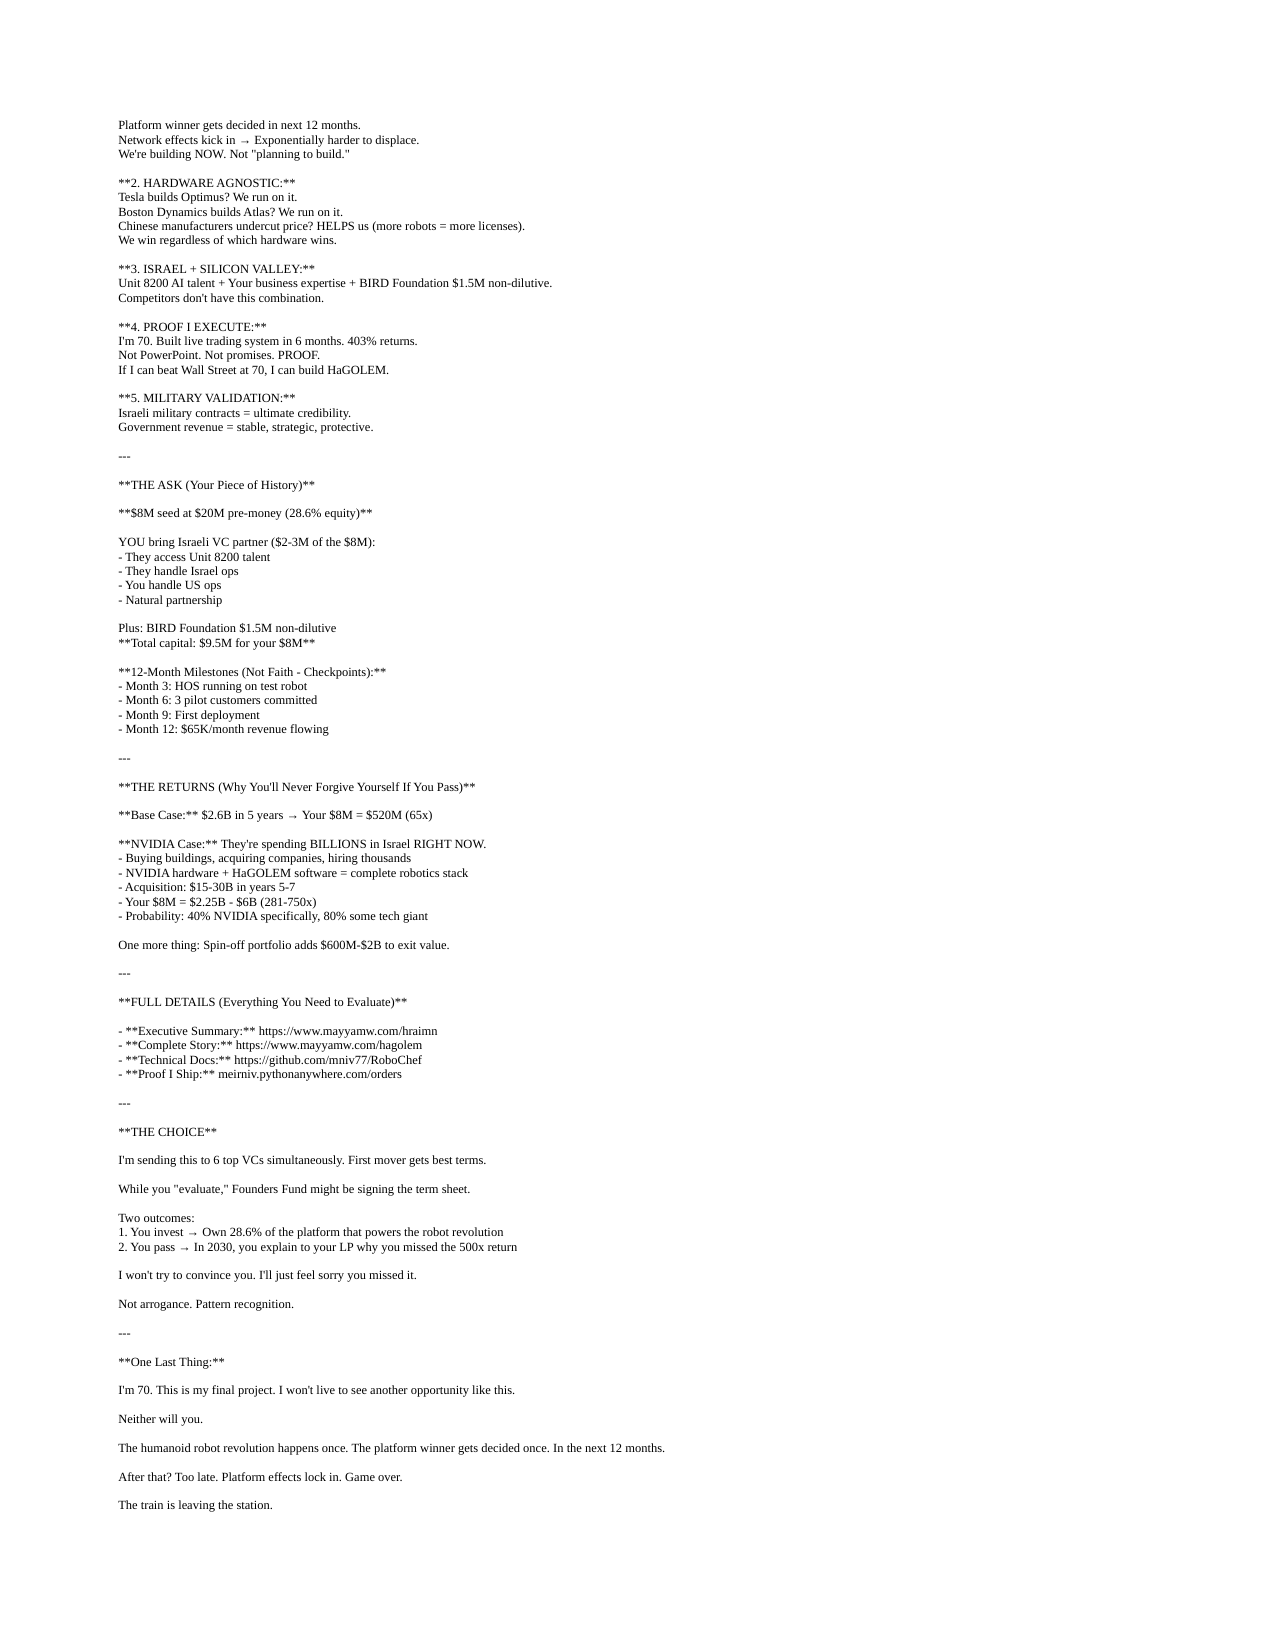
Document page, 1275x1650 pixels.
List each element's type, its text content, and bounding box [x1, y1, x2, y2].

text After that? Too late. Platform effects lock in. Game over. [118, 1469, 1157, 1484]
text - Buying buildings, acquiring companies, hiring thousands [118, 851, 1157, 866]
text 2. You pass → In 2030, you explain to your LP why you missed the 500x return [118, 1239, 1157, 1254]
text We win regardless of which hardware wins. [118, 233, 1157, 247]
text Neither will you. [118, 1412, 1157, 1426]
text 1. You invest → Own 28.6% of the platform that powers the robot revolution [118, 1225, 1157, 1239]
text Network effects kick in → Exponentially harder to displace. [118, 132, 1157, 147]
text - Probability: 40% NVIDIA specifically, 80% some tech giant [118, 909, 1157, 923]
text I won't try to convince you. I'll just feel sorry you missed it. [118, 1268, 1157, 1282]
text - Your $8M = $2.25B - $6B (281-750x) [118, 894, 1157, 909]
text Not arrogance. Pattern recognition. [118, 1297, 1157, 1311]
text **5. MILITARY VALIDATION:** [118, 391, 1157, 406]
text **THE CHOICE** [118, 1124, 1157, 1139]
text Israeli military contracts = ultimate credibility. [118, 406, 1157, 420]
text I'm 70. This is my final project. I won't live to see another opportunity like this. [118, 1383, 1157, 1397]
text Boston Dynamics builds Atlas? We run on it. [118, 204, 1157, 219]
text I'm sending this to 6 top VCs simultaneously. First mover gets best terms. [118, 1153, 1157, 1167]
text While you "evaluate," Founders Fund might be signing the term sheet. [118, 1182, 1157, 1196]
text **3. ISRAEL + SILICON VALLEY:** [118, 262, 1157, 276]
text - Month 9: First deployment [118, 707, 1157, 722]
text - You handle US ops [118, 578, 1157, 592]
text - **Complete Story:** https://www.mayyamw.com/hagolem [118, 1038, 1157, 1052]
text YOU bring Israeli VC partner ($2-3M of the $8M): [118, 535, 1157, 549]
text If I can beat Wall Street at 70, I can build HaGOLEM. [118, 362, 1157, 377]
text - Natural partnership [118, 592, 1157, 607]
text Government revenue = stable, strategic, protective. [118, 420, 1157, 434]
text - Month 3: HOS running on test robot [118, 679, 1157, 693]
text **4. PROOF I EXECUTE:** [118, 319, 1157, 334]
text **Base Case:** $2.6B in 5 years → Your $8M = $520M (65x) [118, 808, 1157, 822]
text **12-Month Milestones (Not Faith - Checkpoints):** [118, 664, 1157, 679]
text **THE RETURNS (Why You'll Never Forgive Yourself If You Pass)** [118, 779, 1157, 794]
text **THE ASK (Your Piece of History)** [118, 477, 1157, 492]
text - Month 12: $65K/month revenue flowing [118, 722, 1157, 736]
text **FULL DETAILS (Everything You Need to Evaluate)** [118, 995, 1157, 1009]
text Competitors don't have this combination. [118, 291, 1157, 305]
text **$8M seed at $20M pre-money (28.6% equity)** [118, 506, 1157, 521]
text Tesla builds Optimus? We run on it. [118, 190, 1157, 204]
text - **Executive Summary:** https://www.mayyamw.com/hraimn [118, 1024, 1157, 1038]
text **Total capital: $9.5M for your $8M** [118, 636, 1157, 650]
text Two outcomes: [118, 1211, 1157, 1225]
text --- [118, 449, 1157, 463]
text **2. HARDWARE AGNOSTIC:** [118, 176, 1157, 190]
text One more thing: Spin-off portfolio adds $600M-$2B to exit value. [118, 937, 1157, 952]
text Unit 8200 AI talent + Your business expertise + BIRD Foundation $1.5M non-dilutive. [118, 276, 1157, 291]
text - **Technical Docs:** https://github.com/mniv77/RoboChef [118, 1052, 1157, 1067]
text I'm 70. Built live trading system in 6 months. 403% returns. [118, 334, 1157, 348]
text --- [118, 751, 1157, 765]
text - **Proof I Ship:** meirniv.pythonanywhere.com/orders [118, 1067, 1157, 1081]
text Plus: BIRD Foundation $1.5M non-dilutive [118, 621, 1157, 636]
text We're building NOW. Not "planning to build." [118, 147, 1157, 161]
text - They handle Israel ops [118, 564, 1157, 578]
text The humanoid robot revolution happens once. The platform winner gets decided once. In the next 12 months. [118, 1441, 1157, 1455]
text - They access Unit 8200 talent [118, 549, 1157, 564]
text - NVIDIA hardware + HaGOLEM software = complete robotics stack [118, 866, 1157, 880]
text --- [118, 1326, 1157, 1340]
text The train is leaving the station. [118, 1498, 1157, 1512]
text --- [118, 966, 1157, 981]
text Platform winner gets decided in next 12 months. [118, 118, 1157, 132]
text --- [118, 1096, 1157, 1110]
text - Acquisition: $15-30B in years 5-7 [118, 880, 1157, 894]
text **One Last Thing:** [118, 1354, 1157, 1369]
text Chinese manufacturers undercut price? HELPS us (more robots = more licenses). [118, 219, 1157, 233]
text Not PowerPoint. Not promises. PROOF. [118, 348, 1157, 362]
text **NVIDIA Case:** They're spending BILLIONS in Israel RIGHT NOW. [118, 837, 1157, 851]
text - Month 6: 3 pilot customers committed [118, 693, 1157, 707]
